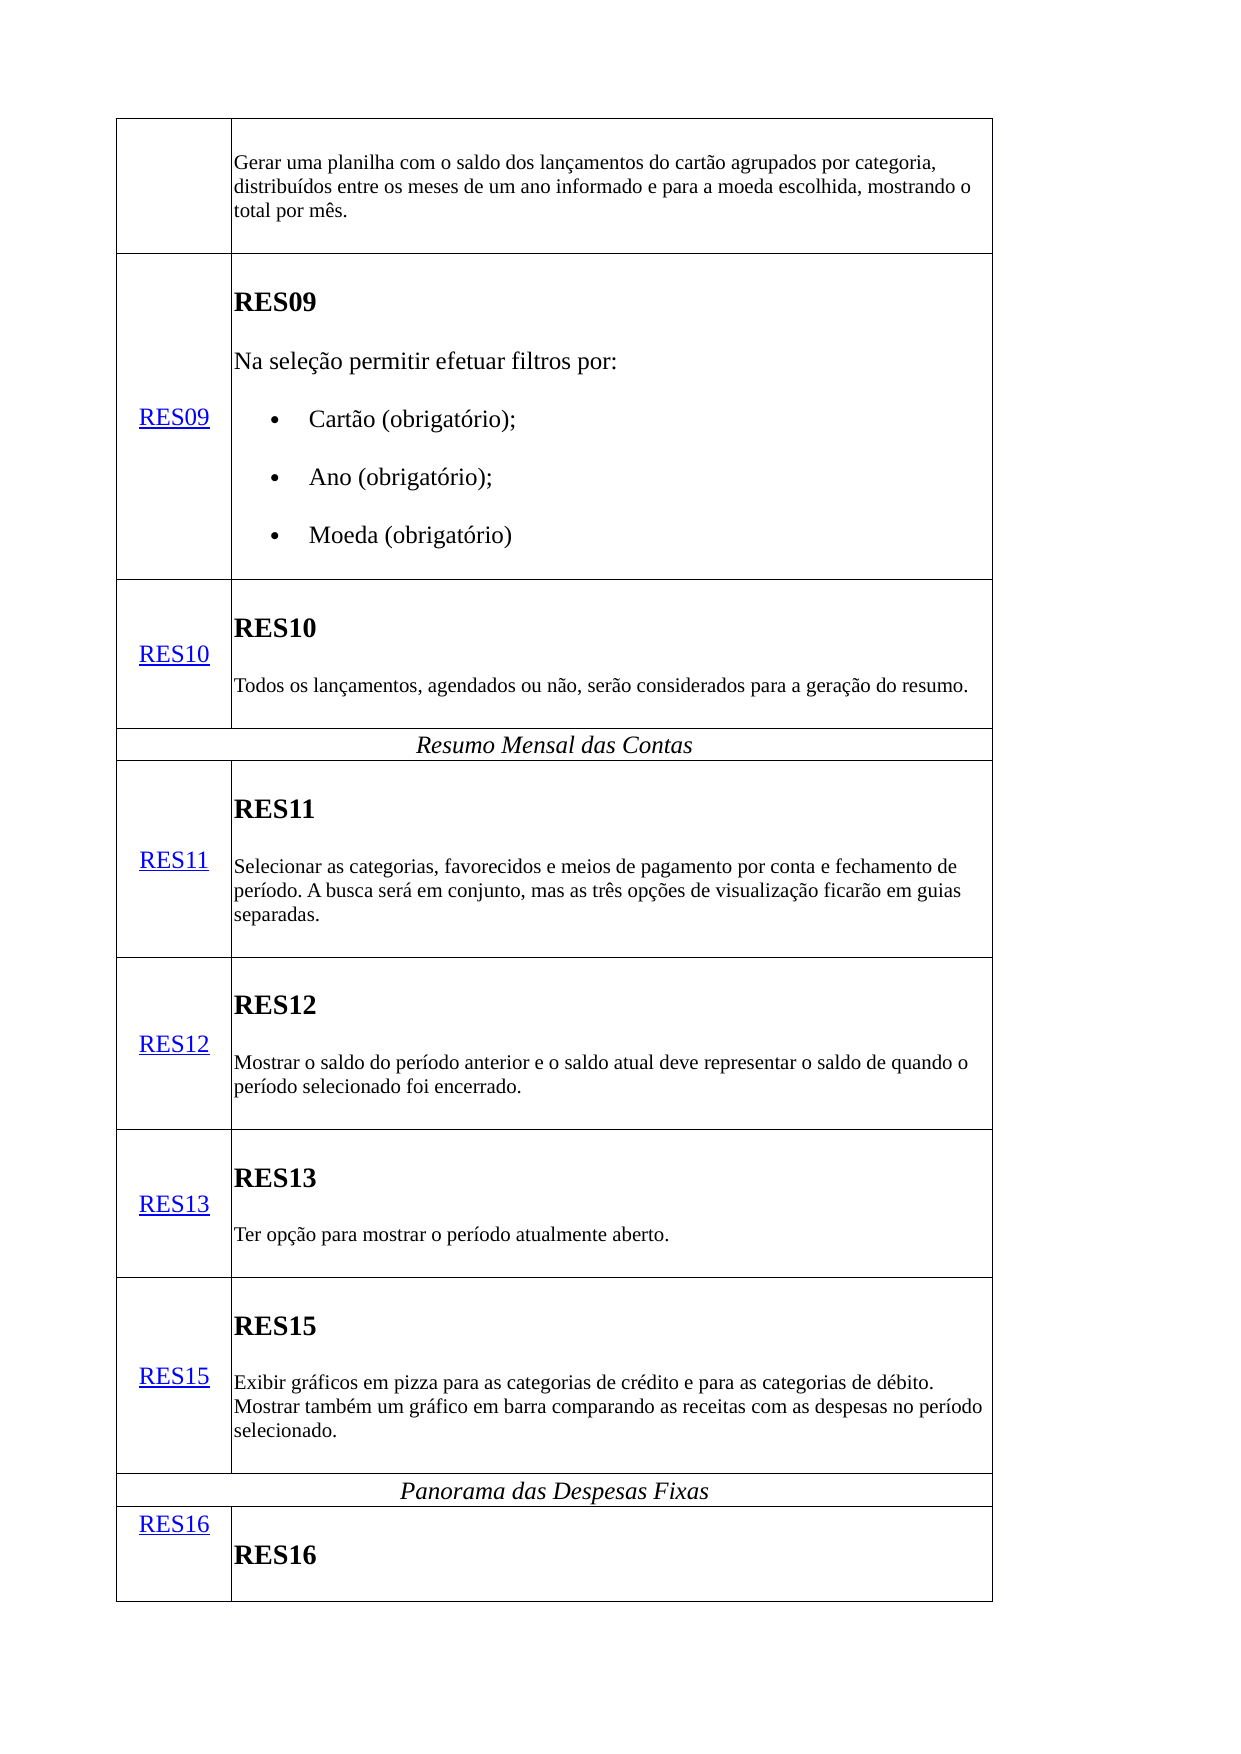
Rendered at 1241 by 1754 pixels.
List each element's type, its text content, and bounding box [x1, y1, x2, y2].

table_cell RES16 [232, 1507, 992, 1601]
table_cell RES11 Selecionar as categorias, favorecidos e meios de pagamento por conta e fechamento de período. A busca será em conjunto, mas as três opções de visualização ficarão em guias separadas. [232, 761, 992, 957]
table_cell RES15 Exibir gráficos em pizza para as categorias de crédito e para as categorias de débito. Mostrar também um gráfico em barra comparando as receitas com as despesas no período selecionado. [232, 1278, 992, 1473]
table_cell RES12 Mostrar o saldo do período anterior e o saldo atual deve representar o saldo de quando o período selecionado foi encerrado. [232, 958, 992, 1129]
table_cell RES12 [117, 958, 231, 1129]
table_cell RES09 Na seleção permitir efetuar filtros por: Cartão (obrigatório); Ano (obrigatório); Moeda (obrigatório) [232, 254, 992, 579]
table_cell Panorama das Despesas Fixas [117, 1474, 992, 1506]
table_cell RES10 [117, 580, 231, 727]
table_cell Resumo Mensal das Contas [117, 729, 992, 760]
table_cell RES15 [117, 1278, 231, 1473]
table_cell [117, 119, 231, 253]
table_cell RES13 [117, 1130, 231, 1277]
table_cell RES09 [117, 254, 231, 579]
table_cell Gerar uma planilha com o saldo dos lançamentos do cartão agrupados por categoria, distribuídos entre os meses de um ano informado e para a moeda escolhida, mostrando o total por mês. [232, 119, 992, 253]
table_cell RES11 [117, 761, 231, 957]
table_cell RES13 Ter opção para mostrar o período atualmente aberto. [232, 1130, 992, 1277]
table_cell RES10 Todos os lançamentos, agendados ou não, serão considerados para a geração do resumo. [232, 580, 992, 727]
table_cell RES16 [117, 1507, 231, 1601]
